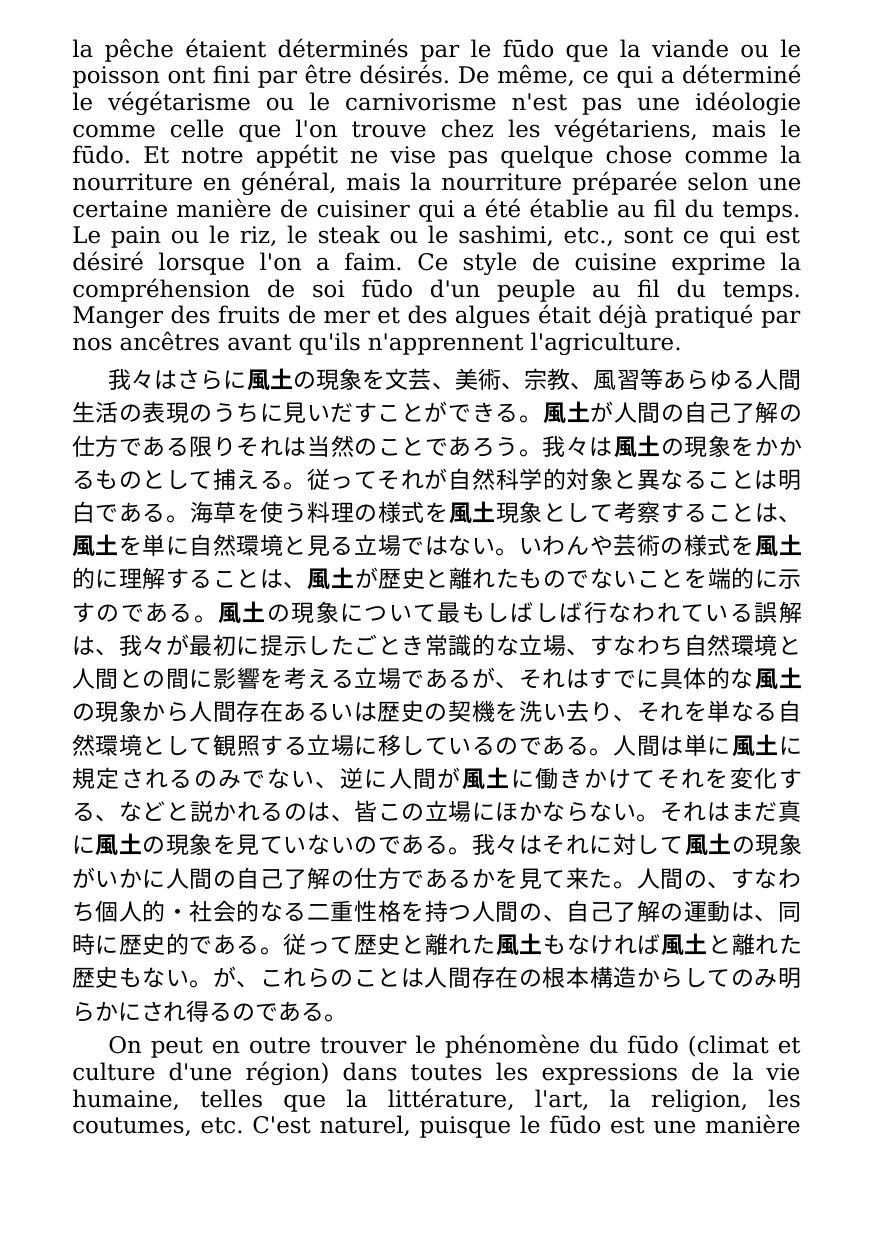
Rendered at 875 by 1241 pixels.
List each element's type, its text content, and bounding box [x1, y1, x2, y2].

text la pêche étaient déterminés par le fūdo que la viande ou le poisson ont fini par être désirés. De même, ce qui a déterminé le végétarisme ou le carnivorisme n'est pas une idéologie comme celle que l'on trouve chez les végétariens, mais le fūdo. Et notre appétit ne vise pas quelque chose comme la nourriture en général, mais la nourriture préparée selon une certaine manière de cuisiner qui a été établie au fil du temps. Le pain ou le riz, le steak ou le sashimi, etc., sont ce qui est désiré lorsque l'on a faim. Ce style de cuisine exprime la compréhension de soi fūdo d'un peuple au fil du temps. Manger des fruits de mer et des algues était déjà pratiqué par nos ancêtres avant qu'ils n'apprennent l'agriculture. [72, 36, 802, 356]
text 我々はさらに風土の現象を文芸、美術、宗教、風習等あらゆる人間生活の表現のうちに見いだすことができる。風土が人間の自己了解の仕方である限りそれは当然のことであろう。我々は風土の現象をかかるものとして捕える。従ってそれが自然科学的対象と異なることは明白である。海草を使う料理の様式を風土現象として考察することは、風土を単に自然環境と見る立場ではない。いわんや芸術の様式を風土的に理解することは、風土が歴史と離れたものでないことを端的に示すのである。風土の現象について最もしばしば行なわれている誤解は、我々が最初に提示したごとき常識的な立場、すなわち自然環境と人間との間に影響を考える立場であるが、それはすでに具体的な風土の現象から人間存在あるいは歴史の契機を洗い去り、それを単なる自然環境として観照する立場に移しているのである。人間は単に風土に規定されるのみでない、逆に人間が風土に働きかけてそれを変化する、などと説かれるのは、皆この立場にほかならない。それはまだ真に風土の現象を見ていないのである。我々はそれに対して風土の現象がいかに人間の自己了解の仕方であるかを見て来た。人間の、すなわち個人的・社会的なる二重性格を持つ人間の、自己了解の運動は、同時に歴史的である。従って歴史と離れた風土もなければ風土と離れた歴史もない。が、これらのことは人間存在の根本構造からしてのみ明らかにされ得るのである。 [72, 362, 802, 1027]
text On peut en outre trouver le phénomène du fūdo (climat et culture d'une région) dans toutes les expressions de la vie humaine, telles que la littérature, l'art, la religion, les coutumes, etc. C'est naturel, puisque le fūdo est une manière [72, 1032, 802, 1139]
